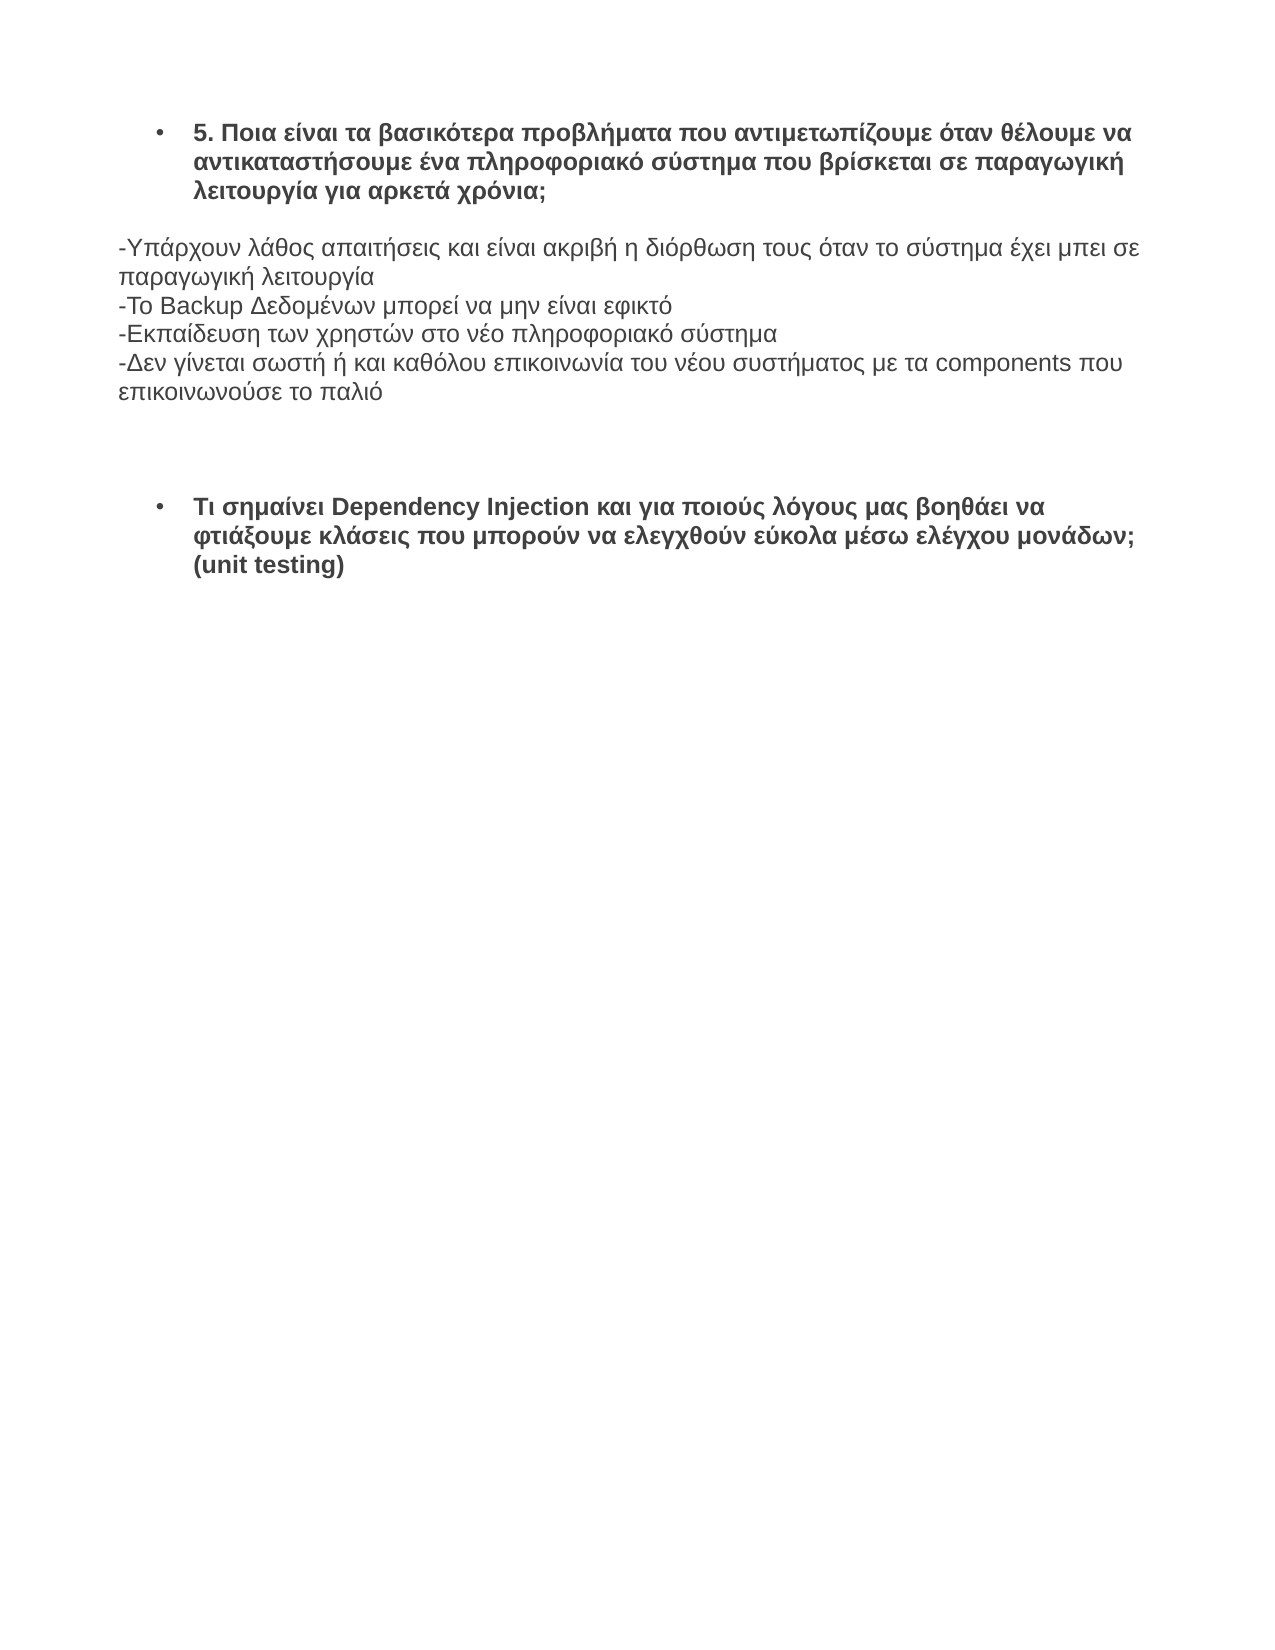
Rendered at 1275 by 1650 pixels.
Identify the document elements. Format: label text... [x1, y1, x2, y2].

text -Το Backup Δεδομένων μπορεί να μην είναι εφικτό [118, 291, 1157, 319]
text -Εκπαίδευση των χρηστών στο νέο πληροφοριακό σύστημα [118, 319, 1157, 348]
list Τι σημαίνει Dependency Injection και για ποιούς λόγους μας βοηθάει να φτιάξουμε κλάσεις που μπορούν να ελεγχθούν εύκολα μέσω ελέγχου μονάδων; (unit testing) [156, 492, 1157, 578]
text -Δεν γίνεται σωστή ή και καθόλου επικοινωνία του νέου συστήματος με τα components που επικοινωνούσε το παλιό [118, 348, 1157, 406]
list 5. Ποια είναι τα βασικότερα προβλήματα που αντιμετωπίζουμε όταν θέλουμε να αντικαταστήσουμε ένα πληροφοριακό σύστημα που βρίσκεται σε παραγωγική λειτουργία για αρκετά χρόνια; [156, 118, 1157, 204]
text -Υπάρχουν λάθος απαιτήσεις και είναι ακριβή η διόρθωση τους όταν το σύστημα έχει μπει σε παραγωγική λειτουργία [118, 233, 1157, 291]
